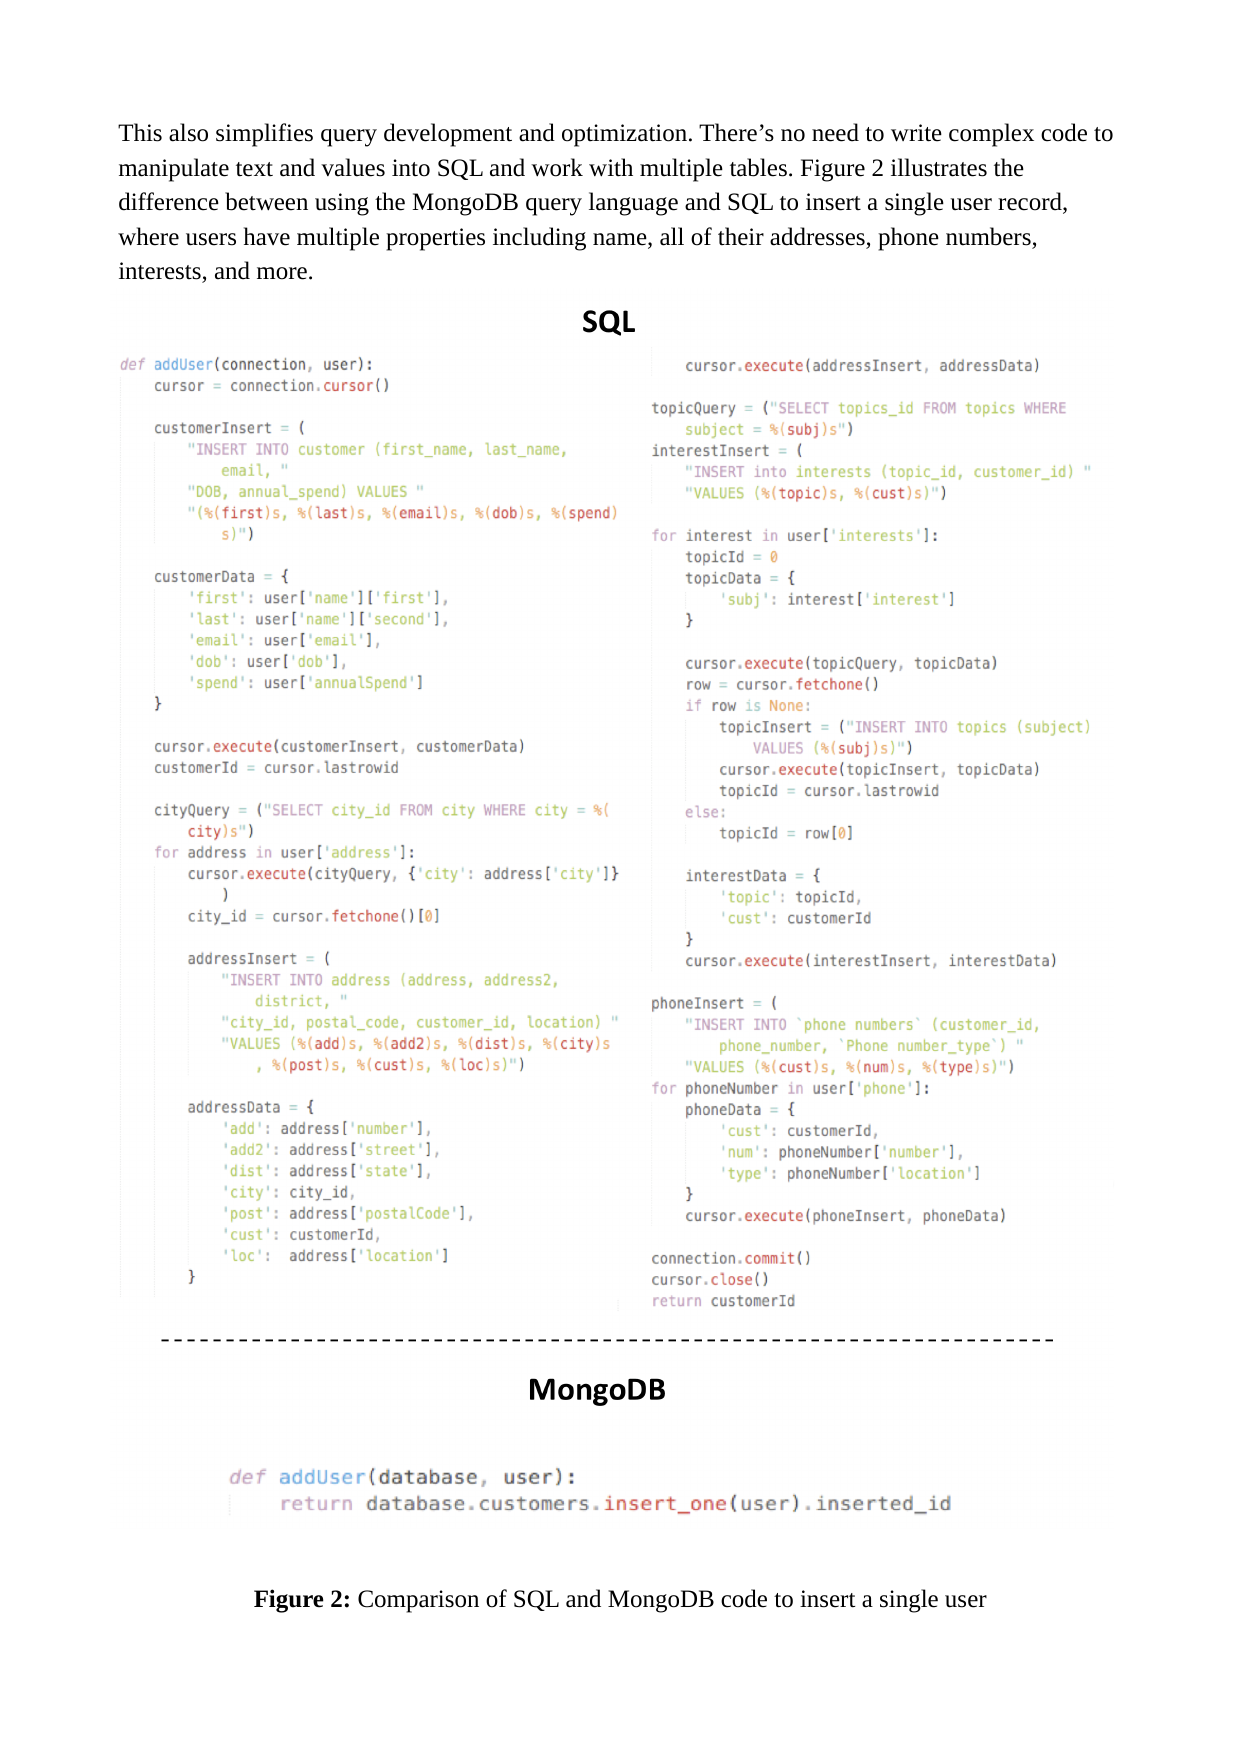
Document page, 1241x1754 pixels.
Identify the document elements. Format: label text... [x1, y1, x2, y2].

text Figure 2: Comparison of SQL and MongoDB code to insert a single user [118, 1584, 1122, 1612]
text This also simplifies query development and optimization. There’s no need to write complex code to manipulate text and values into SQL and work with multiple tables. Figure 2 illustrates the difference between using the MongoDB query language and SQL to insert a single user record, where users have multiple properties including name, all of their addresses, phone numbers, interests, and more. [118, 118, 1122, 285]
picture [110, 288, 1115, 1529]
